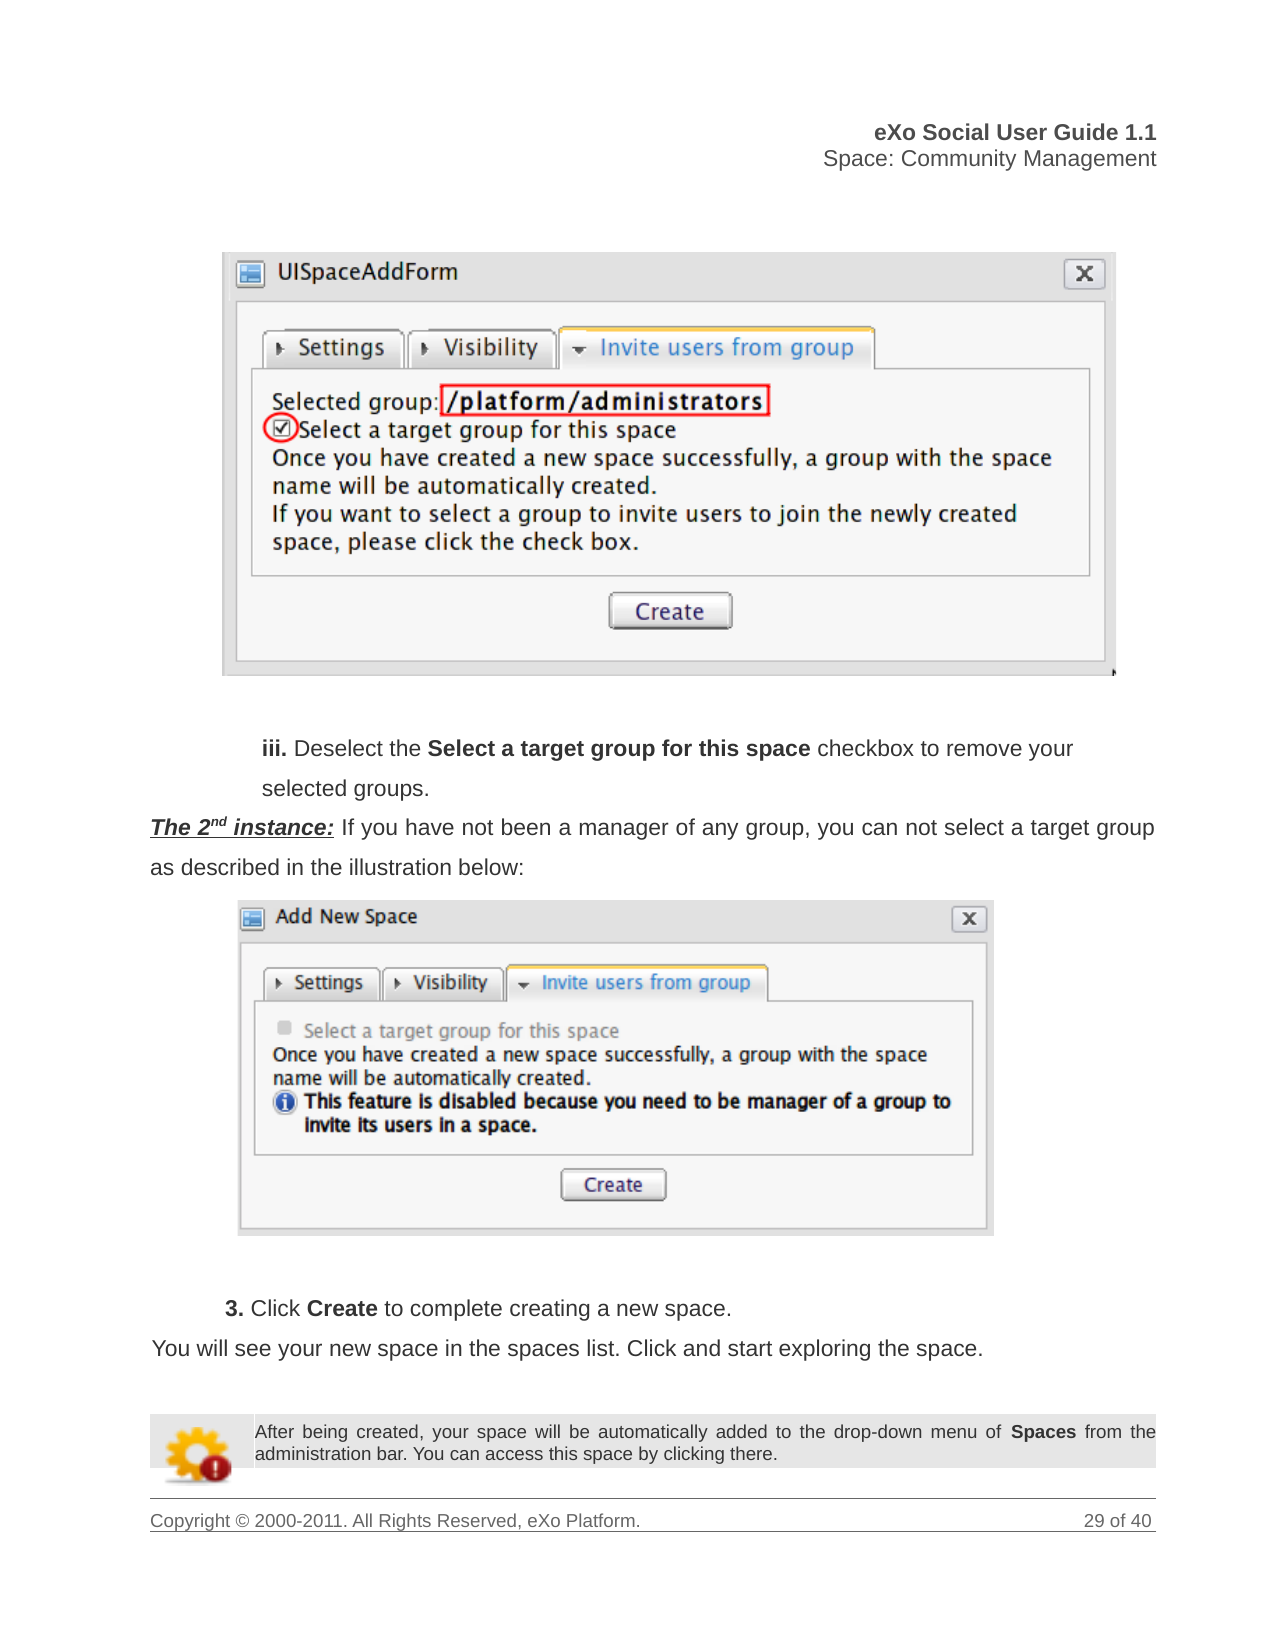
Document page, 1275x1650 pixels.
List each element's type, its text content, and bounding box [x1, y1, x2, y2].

list You will see your new space in the spaces list. Click and start exploring the space. [114, 1335, 1156, 1361]
picture [222, 252, 1117, 676]
table_header After being created, your space will be automatically added to the drop-down menu of Spaces from the administration bar. You can access this space by clicking there. [255, 1414, 1156, 1468]
picture [237, 900, 994, 1236]
table_header [150, 1414, 254, 1427]
list 3. Click Create to complete creating a new space. [187, 1295, 1156, 1322]
picture [164, 1427, 232, 1486]
text iii. Deselect the Select a target group for this space checkbox to remove your selected groups. [76, 735, 1156, 801]
text The 2nd instance: If you have not been a manager of any group, you can not select a target group as described in the illustration below: [150, 814, 1156, 880]
table_header [232, 1428, 254, 1468]
table_header [150, 1428, 164, 1468]
